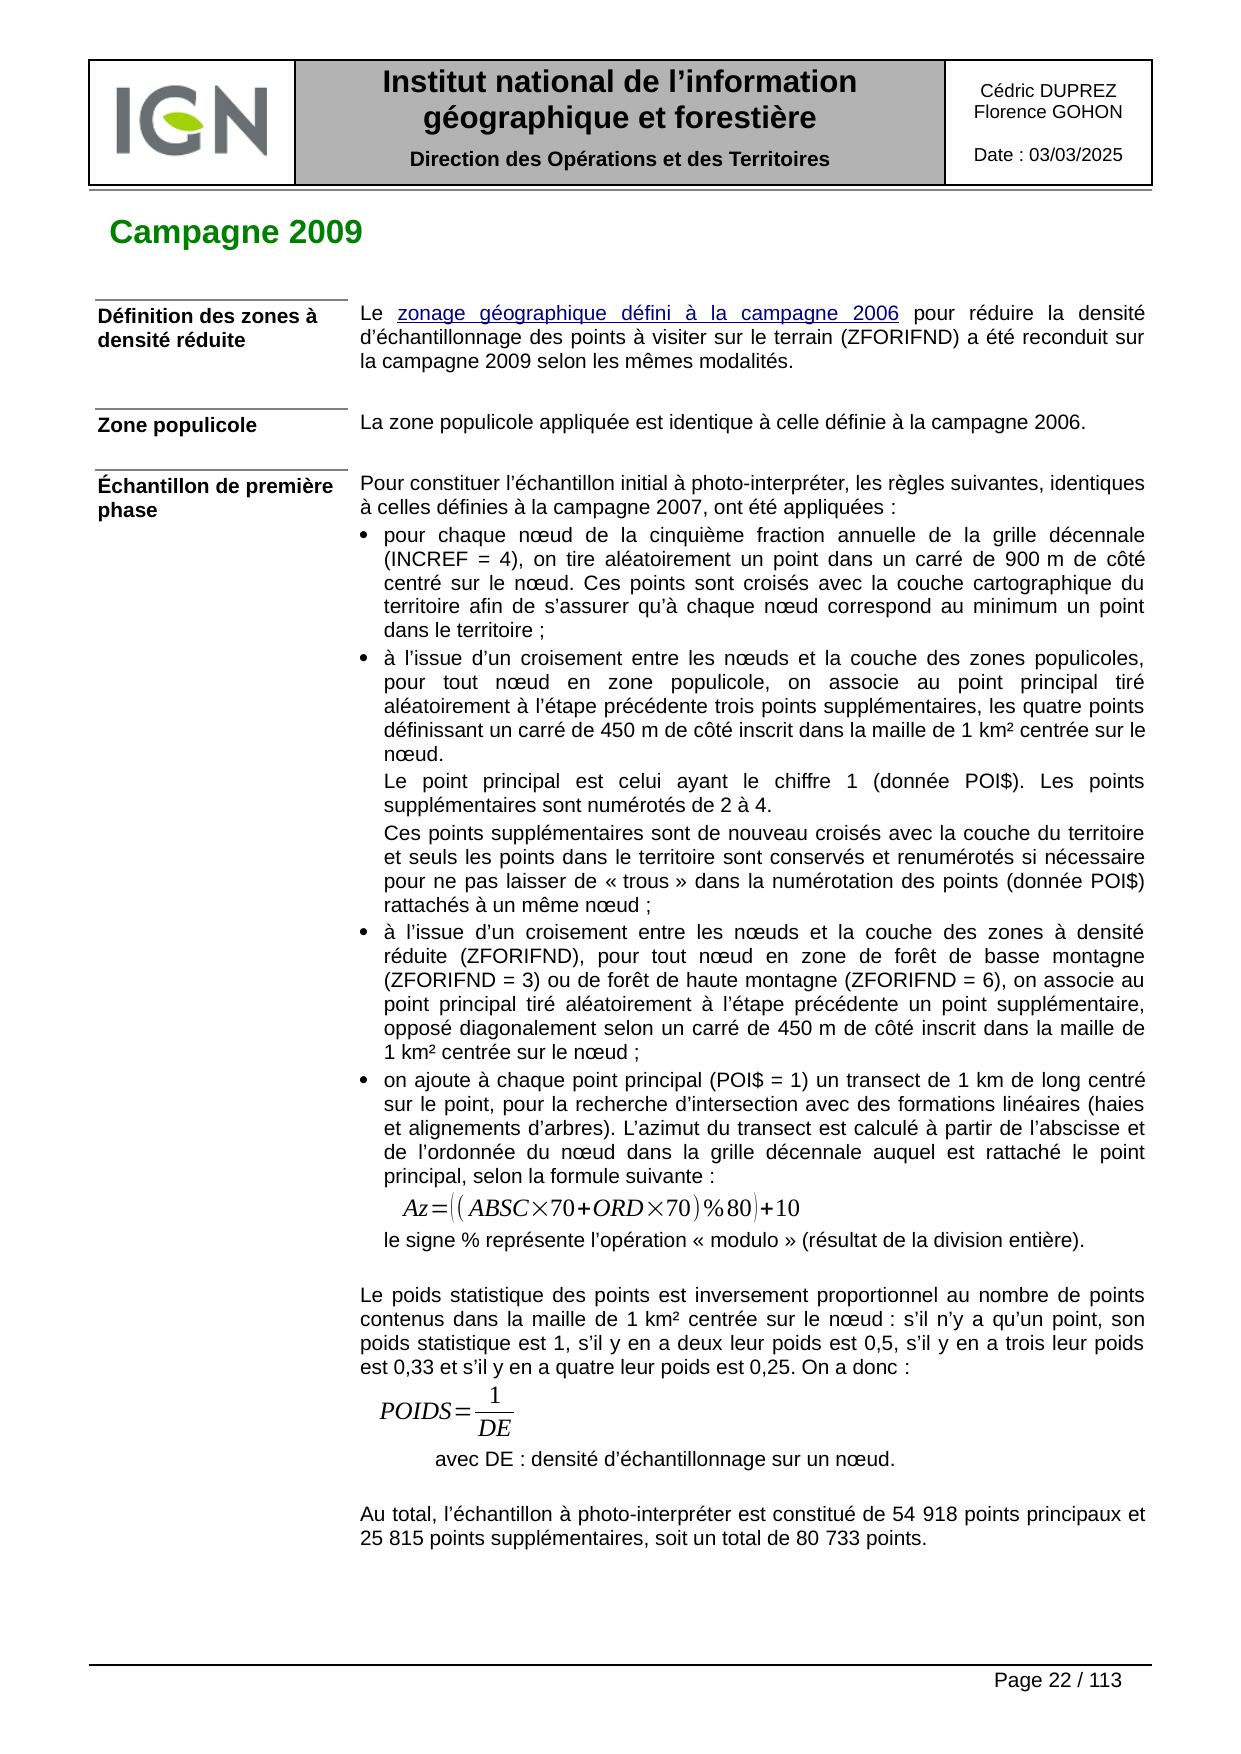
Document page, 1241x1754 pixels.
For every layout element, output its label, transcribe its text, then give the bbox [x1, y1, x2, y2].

table_cell La zone populicole appliquée est identique à celle définie à la campagne 2006. [354, 406, 1152, 467]
subtitle Campagne 2009 [88, 190, 1152, 271]
table_header Le zonage géographique défini à la campagne 2006 pour réduire la densité d’échantillonnage des points à visiter sur le terrain (ZFORIFND) a été reconduit sur la campagne 2009 selon les mêmes modalités. [354, 298, 1152, 406]
table_cell Échantillon de première phase [89, 468, 354, 1583]
table_cell Zone populicole [89, 406, 354, 467]
table_cell Pour constituer l’échantillon initial à photo-interpréter, les règles suivantes, identiques à celles définies à la campagne 2007, ont été appliquées : pour chaque nœud de la cinquième fraction annuelle de la grille décennale (INCREF = 4), on tire aléatoirement un point dans un carré de 900 m de côté centré sur le nœud. Ces points sont croisés avec la couche cartographique du territoire afin de s’assurer qu’à chaque nœud correspond au minimum un point dans le territoire ; à l’issue d’un croisement entre les nœuds et la couche des zones populicoles, pour tout nœud en zone populicole, on associe au point principal tiré aléatoirement à l’étape précédente trois points supplémentaires, les quatre points définissant un carré de 450 m de côté inscrit dans la maille de 1 km² centrée sur le nœud. Le point principal est celui ayant le chiffre 1 (donnée POI$). Les points supplémentaires sont numérotés de 2 à 4. Ces points supplémentaires sont de nouveau croisés avec la couche du territoire et seuls les points dans le territoire sont conservés et renumérotés si nécessaire pour ne pas laisser de « trous » dans la numérotation des points (donnée POI$) rattachés à un même nœud ; à l’issue d’un croisement entre les nœuds et la couche des zones à densité réduite (ZFORIFND), pour tout nœud en zone de forêt de basse montagne (ZFORIFND = 3) ou de forêt de haute montagne (ZFORIFND = 6), on associe au point principal tiré aléatoirement à l’étape précédente un point supplémentaire, opposé diagonalement selon un carré de 450 m de côté inscrit dans la maille de 1 km² centrée sur le nœud ; on ajoute à chaque point principal (POI$ = 1) un transect de 1 km de long centré sur le point, pour la recherche d’intersection avec des formations linéaires (haies et alignements d’arbres). L’azimut du transect est calculé à partir de l’abscisse et de l’ordonnée du nœud dans la grille décennale auquel est rattaché le point principal, selon la formule suivante : le signe % représente l’opération « modulo » (résultat de la division entière). Le poids statistique des points est inversement proportionnel au nombre de points contenus dans la maille de 1 km² centrée sur le nœud : s’il n’y a qu’un point, son poids statistique est 1, s’il y en a deux leur poids est 0,5, s’il y en a trois leur poids est 0,33 et s’il y en a quatre leur poids est 0,25. On a donc : avec DE : densité d’échantillonnage sur un nœud. Au total, l’échantillon à photo-interpréter est constitué de 54 918 points principaux et 25 815 points supplémentaires, soit un total de 80 733 points. [354, 468, 1152, 1583]
picture [91, 62, 293, 180]
table_header Définition des zones à densité réduite [89, 298, 354, 406]
